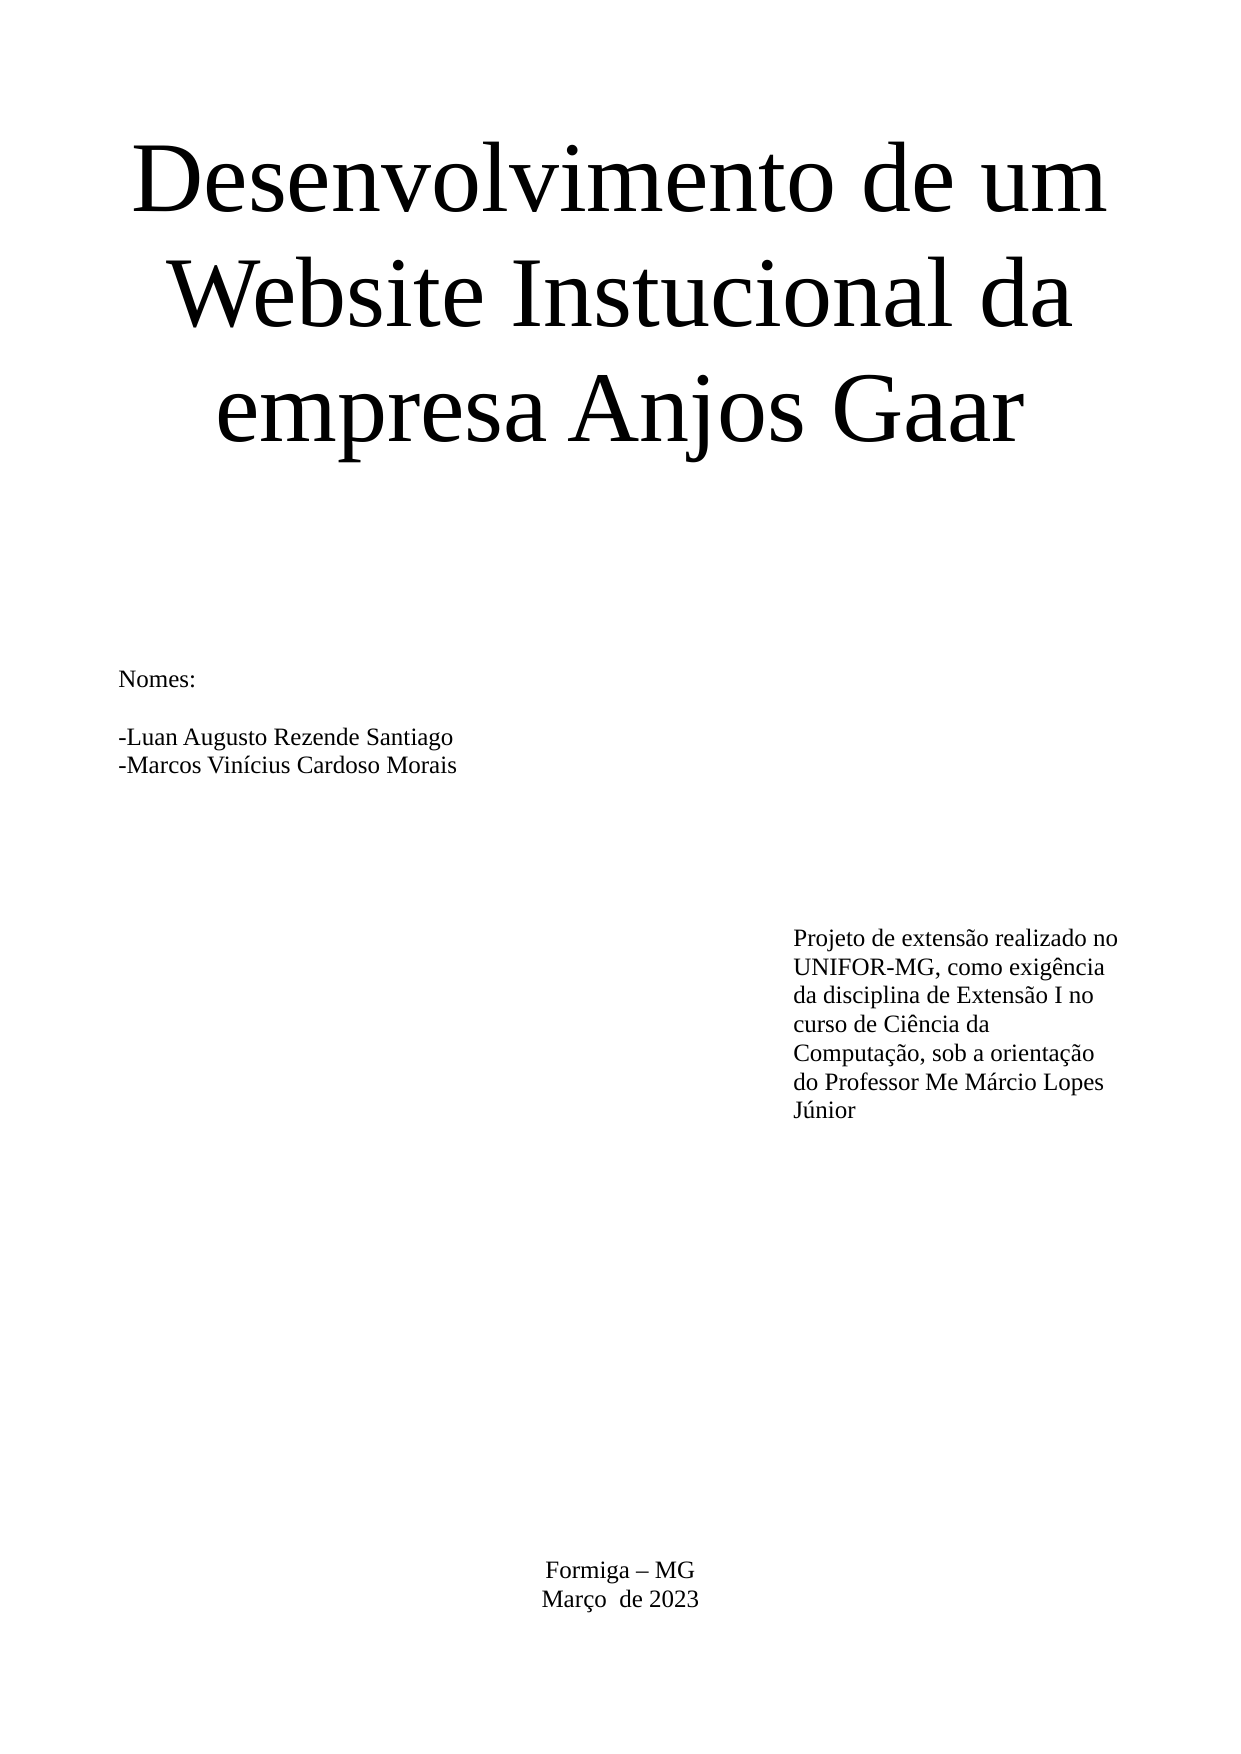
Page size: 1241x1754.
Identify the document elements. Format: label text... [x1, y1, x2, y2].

text Formiga – MG [118, 1556, 1122, 1584]
text -Marcos Vinícius Cardoso Morais [118, 751, 1122, 779]
text -Luan Augusto Rezende Santiago [118, 722, 1122, 751]
text Desenvolvimento de um Website Instucional da empresa Anjos Gaar [118, 118, 1122, 463]
text Projeto de extensão realizado no UNIFOR-MG, como exigência da disciplina de Extensão I no curso de Ciência da Computação, sob a orientação do Professor Me Márcio Lopes Júnior [793, 923, 1122, 1124]
text Nomes: [118, 664, 1122, 693]
text Março de 2023 [118, 1584, 1122, 1613]
